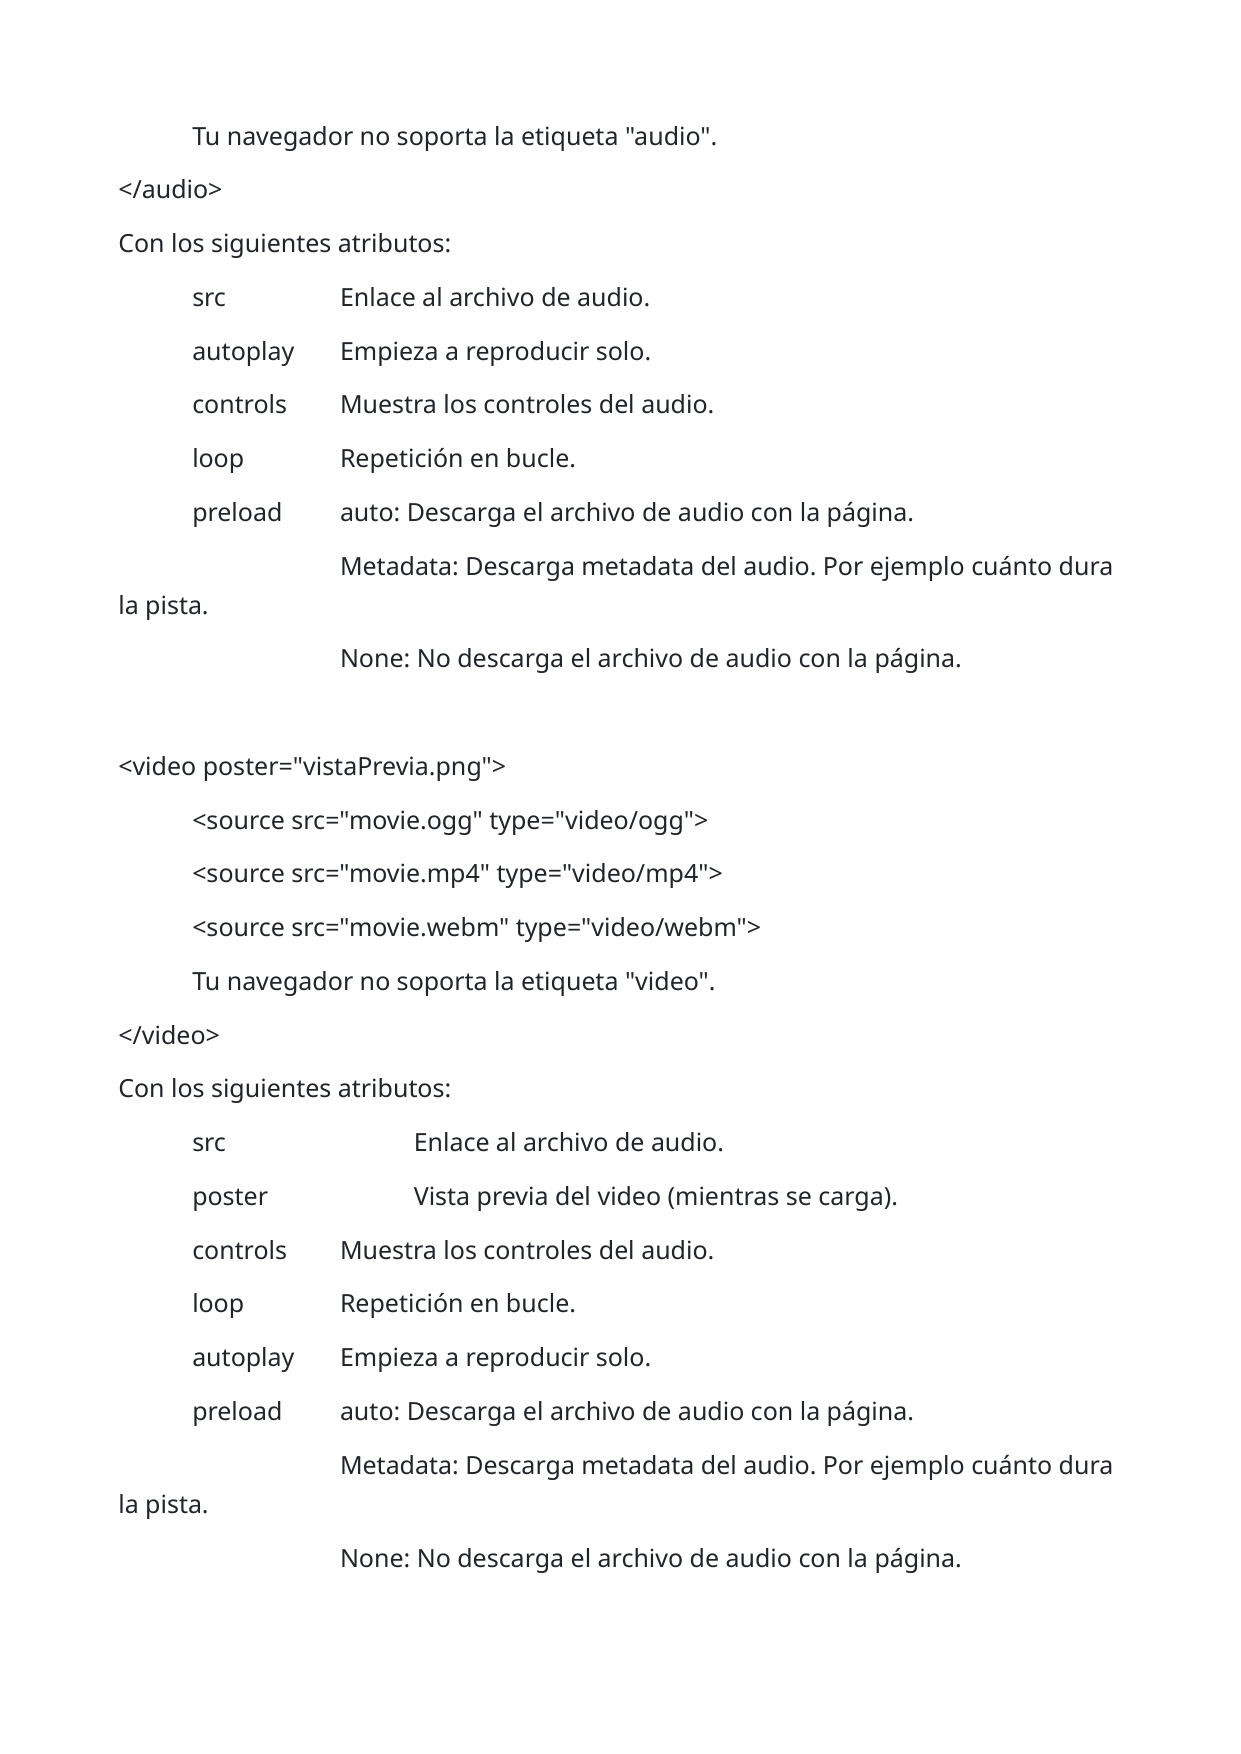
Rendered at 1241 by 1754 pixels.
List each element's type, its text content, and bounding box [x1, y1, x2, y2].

text <source src="movie.mp4" type="video/mp4"> [118, 856, 1122, 890]
text None: No descarga el archivo de audio con la página. [118, 1540, 1122, 1574]
text poster Vista previa del video (mientras se carga). [118, 1178, 1122, 1213]
text autoplay Empieza a reproducir solo. [118, 333, 1122, 367]
text preload auto: Descarga el archivo de audio con la página. [118, 1393, 1122, 1428]
text Tu navegador no soporta la etiqueta "audio". [118, 118, 1122, 152]
text <source src="movie.webm" type="video/webm"> [118, 910, 1122, 944]
text Tu navegador no soporta la etiqueta "video". [118, 963, 1122, 998]
text None: No descarga el archivo de audio con la página. [118, 641, 1122, 675]
text loop Repetición en bucle. [118, 1286, 1122, 1320]
text autoplay Empieza a reproducir solo. [118, 1340, 1122, 1374]
text <video poster="vistaPrevia.png"> [118, 748, 1122, 783]
text Con los siguientes atributos: [118, 226, 1122, 260]
text Con los siguientes atributos: [118, 1071, 1122, 1105]
text src Enlace al archivo de audio. [118, 279, 1122, 313]
text controls Muestra los controles del audio. [118, 1232, 1122, 1266]
text <source src="movie.ogg" type="video/ogg"> [118, 802, 1122, 836]
text Metadata: Descarga metadata del audio. Por ejemplo cuánto dura la pista. [118, 1447, 1122, 1521]
text loop Repetición en bucle. [118, 441, 1122, 475]
text Metadata: Descarga metadata del audio. Por ejemplo cuánto dura la pista. [118, 548, 1122, 621]
text </video> [118, 1017, 1122, 1051]
text preload auto: Descarga el archivo de audio con la página. [118, 494, 1122, 528]
text </audio> [118, 172, 1122, 206]
text controls Muestra los controles del audio. [118, 387, 1122, 421]
text src Enlace al archivo de audio. [118, 1125, 1122, 1159]
